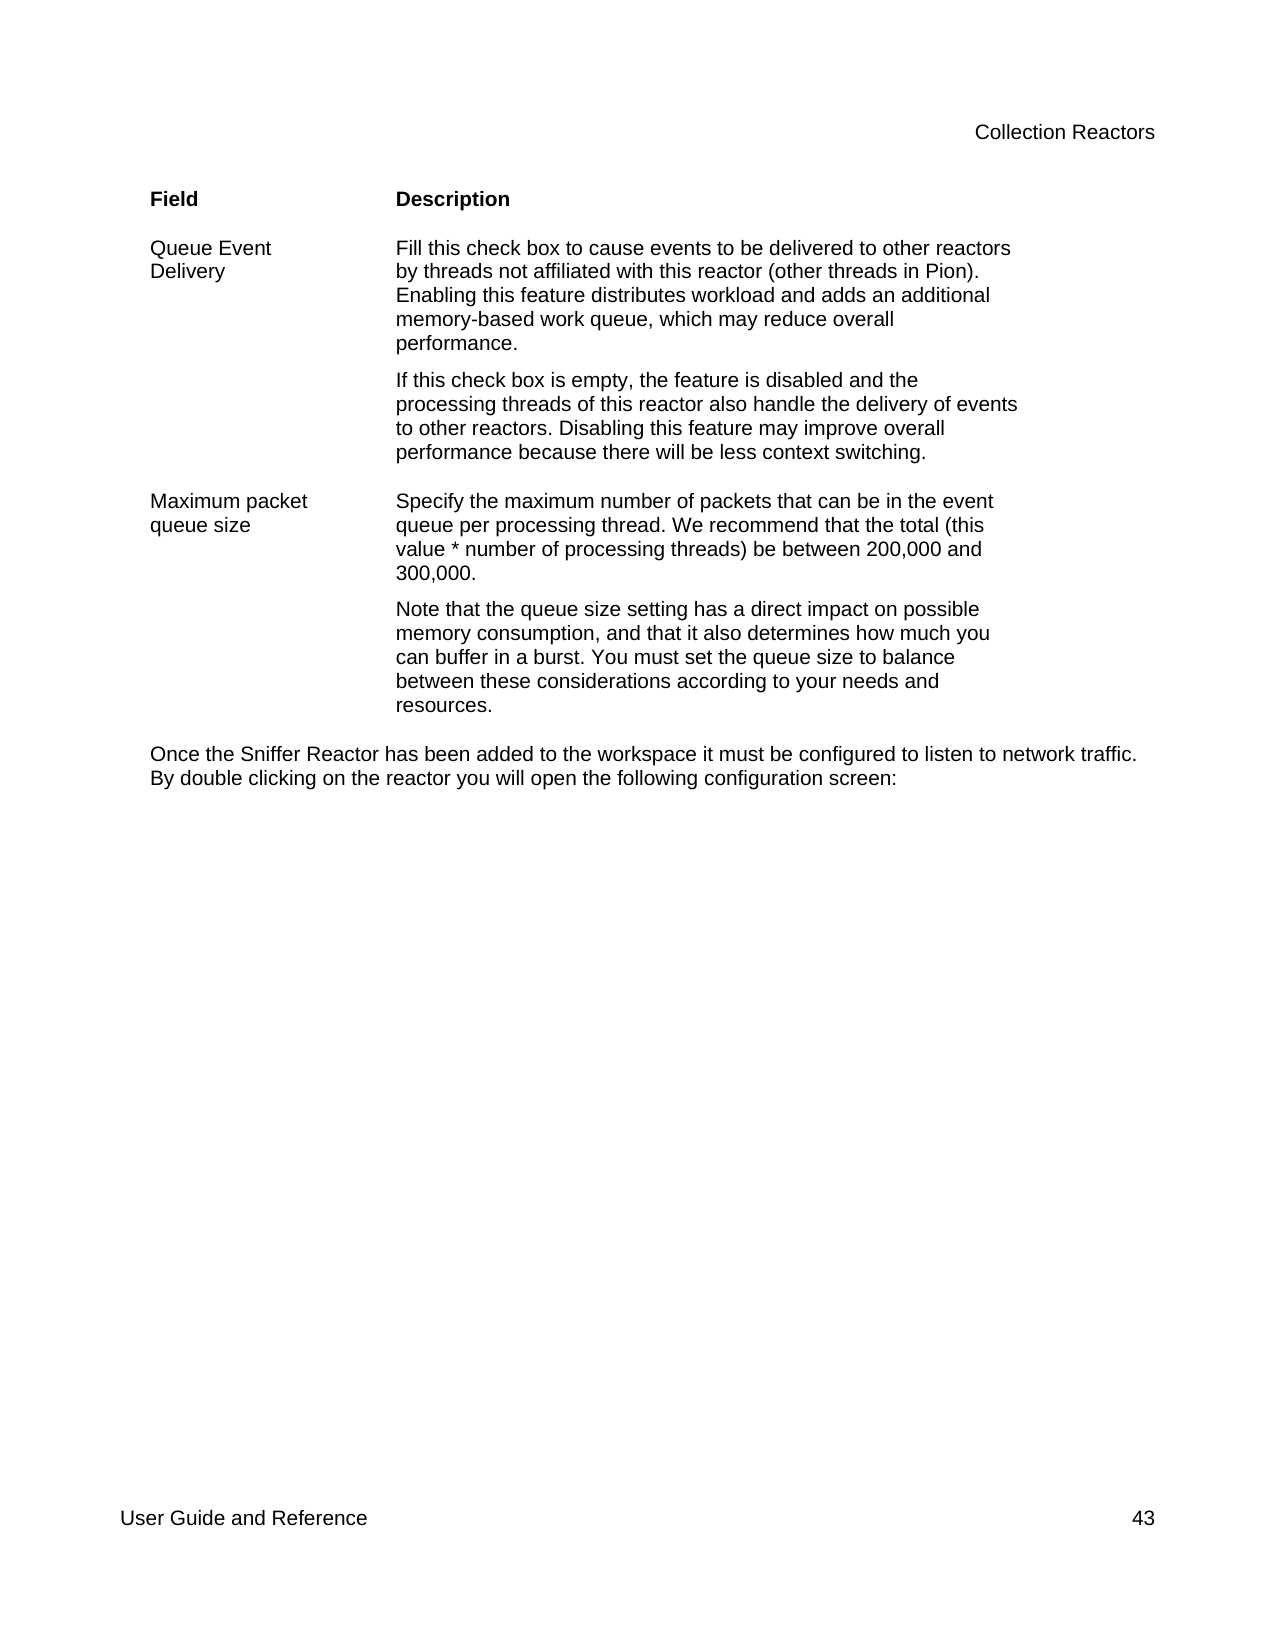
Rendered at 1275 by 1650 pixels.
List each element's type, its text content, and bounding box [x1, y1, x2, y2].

table_cell Fill this check box to cause events to be delivered to other reactors by threads not affiliated with this reactor (other threads in Pion). Enabling this feature distributes workload and adds an additional memory-based work queue, which may reduce overall performance. If this check box is empty, the feature is disabled and the processing threads of this reactor also handle the delivery of events to other reactors. Disabling this feature may improve overall performance because there will be less context switching. [354, 223, 1031, 476]
table_header Description [354, 174, 1031, 223]
table_cell Maximum packet queue size [109, 476, 354, 729]
table_cell Queue Event Delivery [109, 223, 354, 476]
table_header Field [109, 174, 354, 223]
table_cell Specify the maximum number of packets that can be in the event queue per processing thread. We recommend that the total (this value * number of processing threads) be between 200,000 and 300,000. Note that the queue size setting has a direct impact on possible memory consumption, and that it also determines how much you can buffer in a burst. You must set the queue size to balance between these considerations according to your needs and resources. [354, 476, 1031, 729]
text Once the Sniffer Reactor has been added to the workspace it must be configured to listen to network traffic. By double clicking on the reactor you will open the following configuration screen: [150, 742, 1155, 789]
